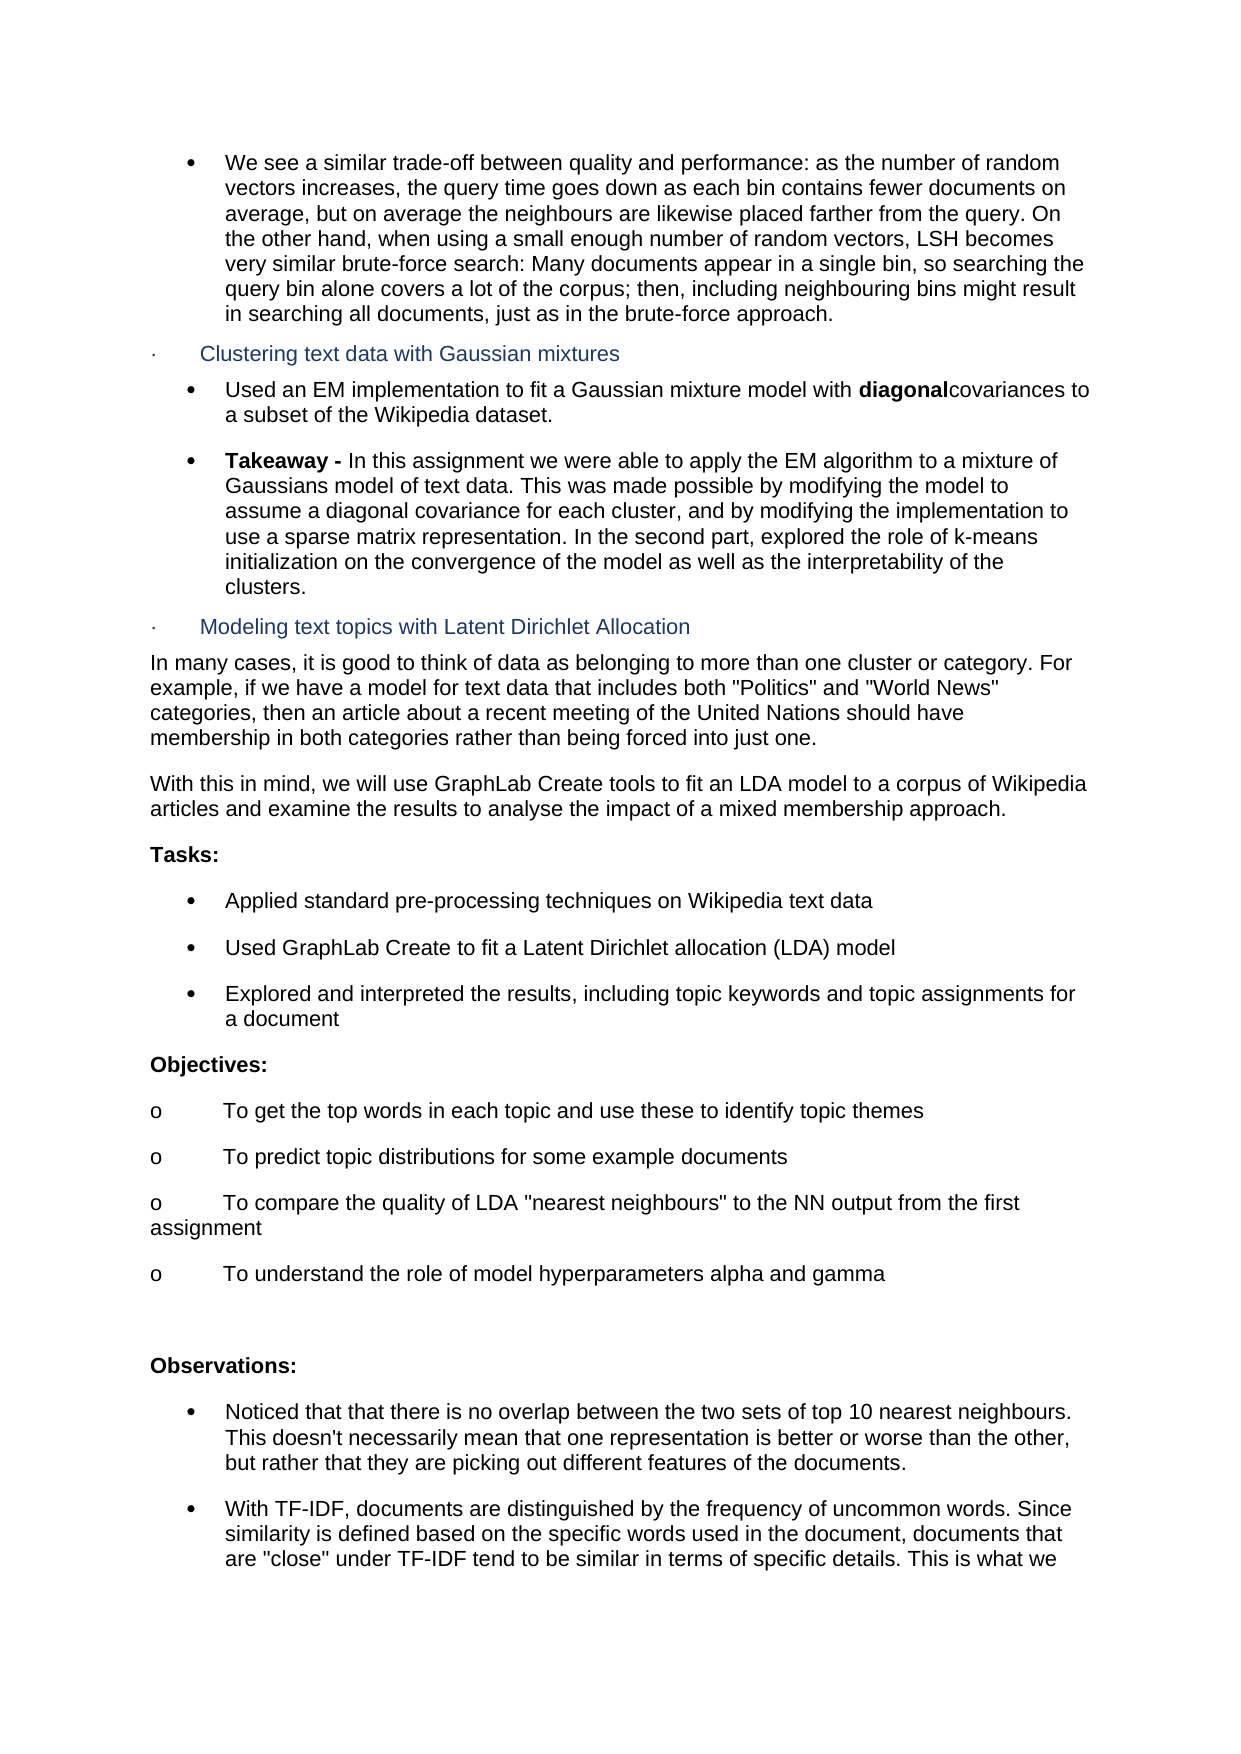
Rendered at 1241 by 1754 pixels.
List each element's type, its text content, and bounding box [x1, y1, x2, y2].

list Noticed that that there is no overlap between the two sets of top 10 nearest neighbours. This doesn't necessarily mean that one representation is better or worse than the other, but rather that they are picking out different features of the documents. [187, 1399, 1090, 1475]
list Explored and interpreted the results, including topic keywords and topic assignments for a document [187, 980, 1090, 1031]
text o To get the top words in each topic and use these to identify topic themes [150, 1098, 1090, 1123]
text Tasks: [150, 842, 1090, 867]
text Observations: [150, 1353, 1090, 1378]
list Used an EM implementation to fit a Gaussian mixture model with diagonalcovariances to a subset of the Wikipedia dataset. [187, 377, 1090, 427]
text o To understand the role of model hyperparameters alpha and gamma [150, 1261, 1090, 1286]
list Used GraphLab Create to fit a Latent Dirichlet allocation (LDA) model [187, 934, 1090, 959]
list Applied standard pre-processing techniques on Wikipedia text data [187, 888, 1090, 913]
list With TF-IDF, documents are distinguished by the frequency of uncommon words. Since similarity is defined based on the specific words used in the document, documents that are "close" under TF-IDF tend to be similar in terms of specific details. This is what we [187, 1496, 1090, 1571]
list We see a similar trade-off between quality and performance: as the number of random vectors increases, the query time goes down as each bin contains fewer documents on average, but on average the neighbours are likewise placed farther from the query. On the other hand, when using a small enough number of random vectors, LSH becomes very similar brute-force search: Many documents appear in a single bin, so searching the query bin alone covers a lot of the corpus; then, including neighbouring bins might result in searching all documents, just as in the brute-force approach. [187, 150, 1090, 326]
text Objectives: [150, 1052, 1090, 1077]
text o To predict topic distributions for some example documents [150, 1144, 1090, 1169]
list Takeaway - In this assignment we were able to apply the EM algorithm to a mixture of Gaussians model of text data. This was made possible by modifying the model to assume a diagonal covariance for each cluster, and by modifying the implementation to use a sparse matrix representation. In the second part, explored the role of k-means initialization on the convergence of the model as well as the interpretability of the clusters. [187, 448, 1090, 599]
text In many cases, it is good to think of data as belonging to more than one cluster or category. For example, if we have a model for text data that includes both "Politics" and "World News" categories, then an article about a recent meeting of the United Nations should have membership in both categories rather than being forced into just one. [150, 649, 1090, 750]
subtitle · Modeling text topics with Latent Dirichlet Allocation [150, 614, 1090, 639]
subtitle · Clustering text data with Gaussian mixtures [150, 341, 1090, 366]
text o To compare the quality of LDA "nearest neighbours" to the NN output from the first assignment [150, 1190, 1090, 1240]
text With this in mind, we will use GraphLab Create tools to fit an LDA model to a corpus of Wikipedia articles and examine the results to analyse the impact of a mixed membership approach. [150, 771, 1090, 821]
